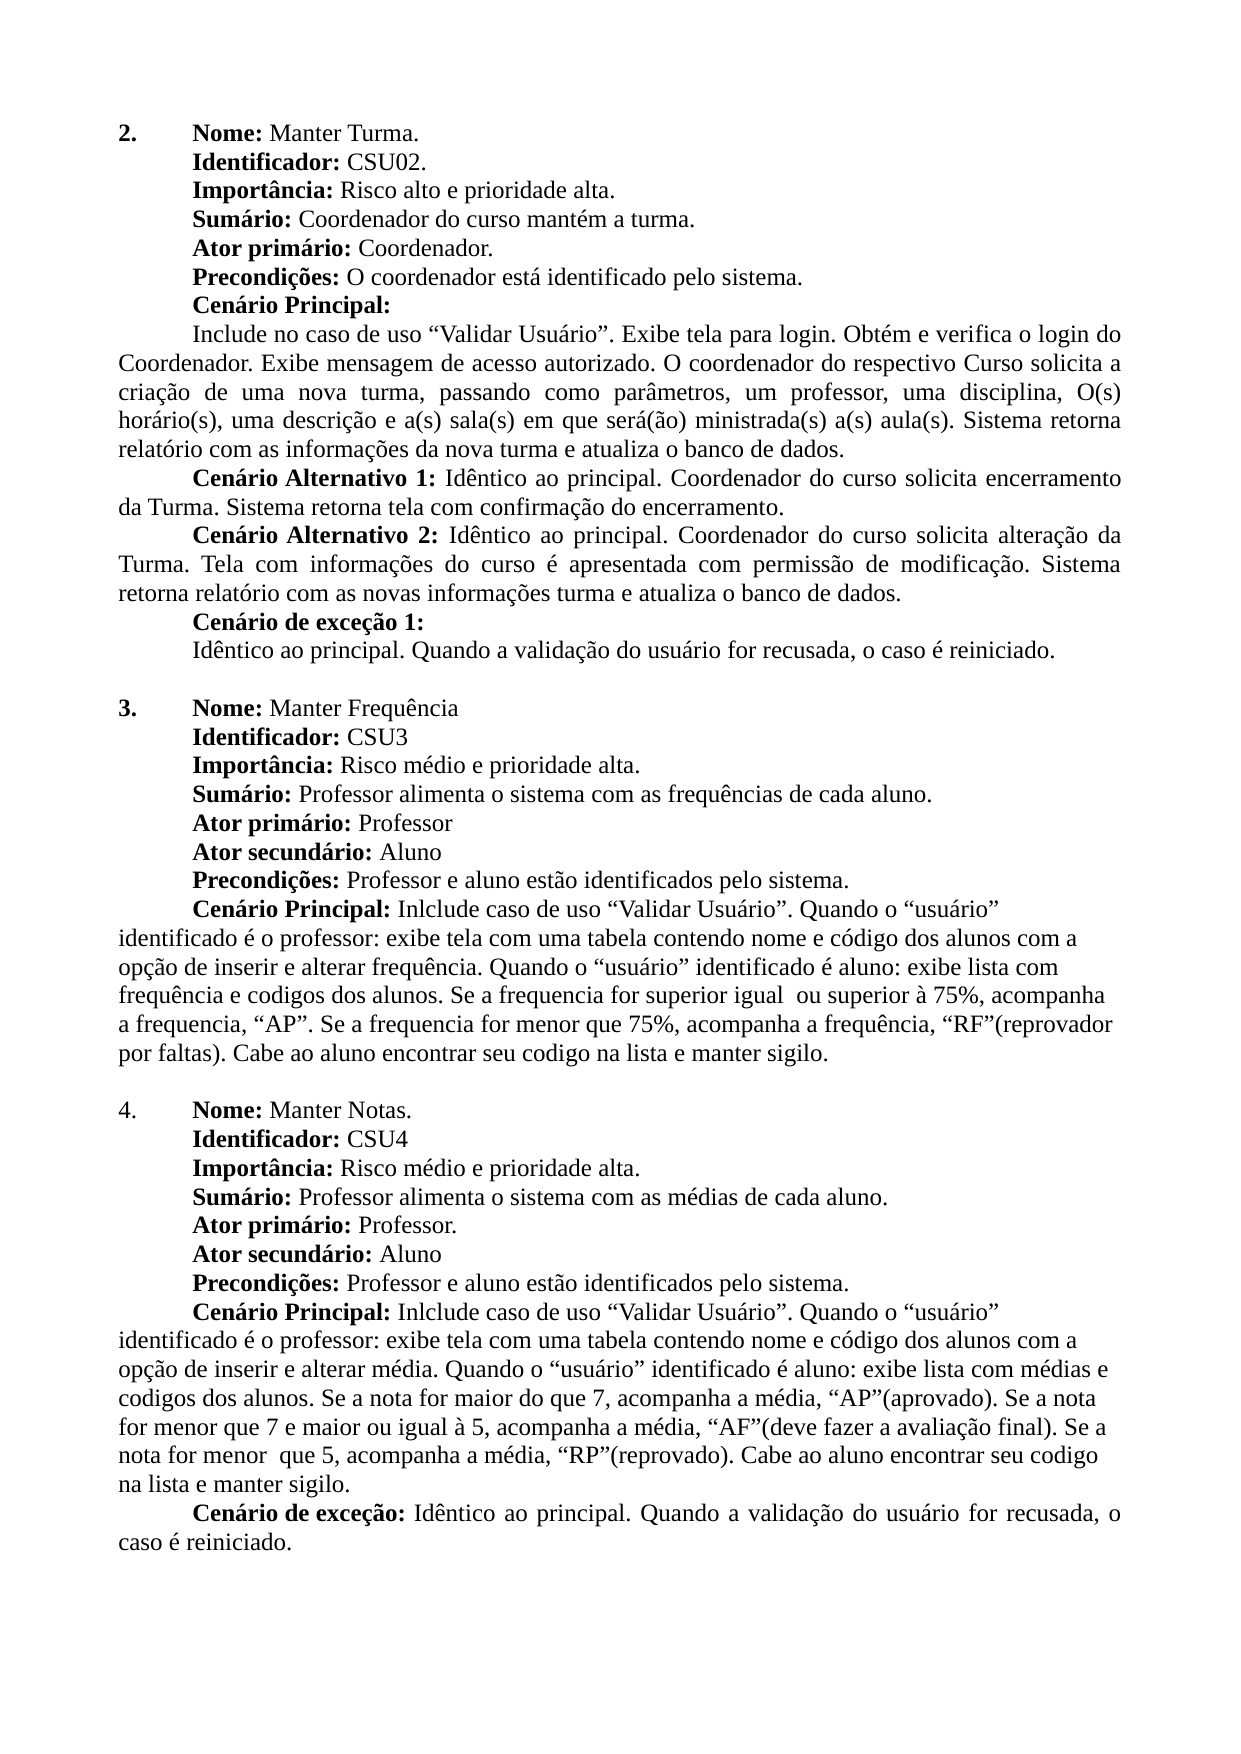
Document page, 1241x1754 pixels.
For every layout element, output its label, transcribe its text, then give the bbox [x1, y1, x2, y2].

text Cenário de exceção: Idêntico ao principal. Quando a validação do usuário for recusada, o caso é reiniciado. [118, 1498, 1122, 1556]
text Cenário Principal: [118, 291, 1122, 319]
text Importância: Risco alto e prioridade alta. [118, 176, 1122, 204]
text 3. Nome: Manter Frequência [118, 693, 1122, 722]
text Sumário: Coordenador do curso mantém a turma. [118, 204, 1122, 233]
text 2. Nome: Manter Turma. [118, 118, 1122, 147]
text Cenário Alternativo 1: Idêntico ao principal. Coordenador do curso solicita encerramento da Turma. Sistema retorna tela com confirmação do encerramento. [118, 463, 1122, 521]
text Identificador: CSU02. [118, 147, 1122, 176]
text Ator primário: Professor [118, 808, 1122, 837]
text Ator secundário: Aluno [118, 1239, 1122, 1268]
text Importância: Risco médio e prioridade alta. [118, 1153, 1122, 1182]
text Precondições: Professor e aluno estão identificados pelo sistema. [118, 1268, 1122, 1297]
text Sumário: Professor alimenta o sistema com as médias de cada aluno. [118, 1182, 1122, 1211]
text Sumário: Professor alimenta o sistema com as frequências de cada aluno. [118, 779, 1122, 808]
text Identificador: CSU3 [118, 722, 1122, 751]
text Cenário Principal: Inlclude caso de uso “Validar Usuário”. Quando o “usuário” identificado é o professor: exibe tela com uma tabela contendo nome e código dos alunos com a opção de inserir e alterar média. Quando o “usuário” identificado é aluno: exibe lista com médias e codigos dos alunos. Se a nota for maior do que 7, acompanha a média, “AP”(aprovado). Se a nota for menor que 7 e maior ou igual à 5, acompanha a média, “AF”(deve fazer a avaliação final). Se a nota for menor que 5, acompanha a média, “RP”(reprovado). Cabe ao aluno encontrar seu codigo na lista e manter sigilo. [118, 1297, 1122, 1498]
text Ator primário: Professor. [118, 1211, 1122, 1239]
text Include no caso de uso “Validar Usuário”. Exibe tela para login. Obtém e verifica o login do Coordenador. Exibe mensagem de acesso autorizado. O coordenador do respectivo Curso solicita a criação de uma nova turma, passando como parâmetros, um professor, uma disciplina, O(s) horário(s), uma descrição e a(s) sala(s) em que será(ão) ministrada(s) a(s) aula(s). Sistema retorna relatório com as informações da nova turma e atualiza o banco de dados. [118, 319, 1122, 463]
text 4. Nome: Manter Notas. [118, 1096, 1122, 1124]
text Identificador: CSU4 [118, 1124, 1122, 1153]
text Precondições: Professor e aluno estão identificados pelo sistema. [118, 866, 1122, 894]
text Ator primário: Coordenador. [118, 233, 1122, 262]
text Cenário de exceção 1: [118, 607, 1122, 636]
text Idêntico ao principal. Quando a validação do usuário for recusada, o caso é reiniciado. [118, 636, 1122, 664]
text Cenário Alternativo 2: Idêntico ao principal. Coordenador do curso solicita alteração da Turma. Tela com informações do curso é apresentada com permissão de modificação. Sistema retorna relatório com as novas informações turma e atualiza o banco de dados. [118, 521, 1122, 607]
text Cenário Principal: Inlclude caso de uso “Validar Usuário”. Quando o “usuário” identificado é o professor: exibe tela com uma tabela contendo nome e código dos alunos com a opção de inserir e alterar frequência. Quando o “usuário” identificado é aluno: exibe lista com frequência e codigos dos alunos. Se a frequencia for superior igual ou superior à 75%, acompanha a frequencia, “AP”. Se a frequencia for menor que 75%, acompanha a frequência, “RF”(reprovador por faltas). Cabe ao aluno encontrar seu codigo na lista e manter sigilo. [118, 894, 1122, 1067]
text Precondições: O coordenador está identificado pelo sistema. [118, 262, 1122, 291]
text Ator secundário: Aluno [118, 837, 1122, 866]
text Importância: Risco médio e prioridade alta. [118, 751, 1122, 779]
